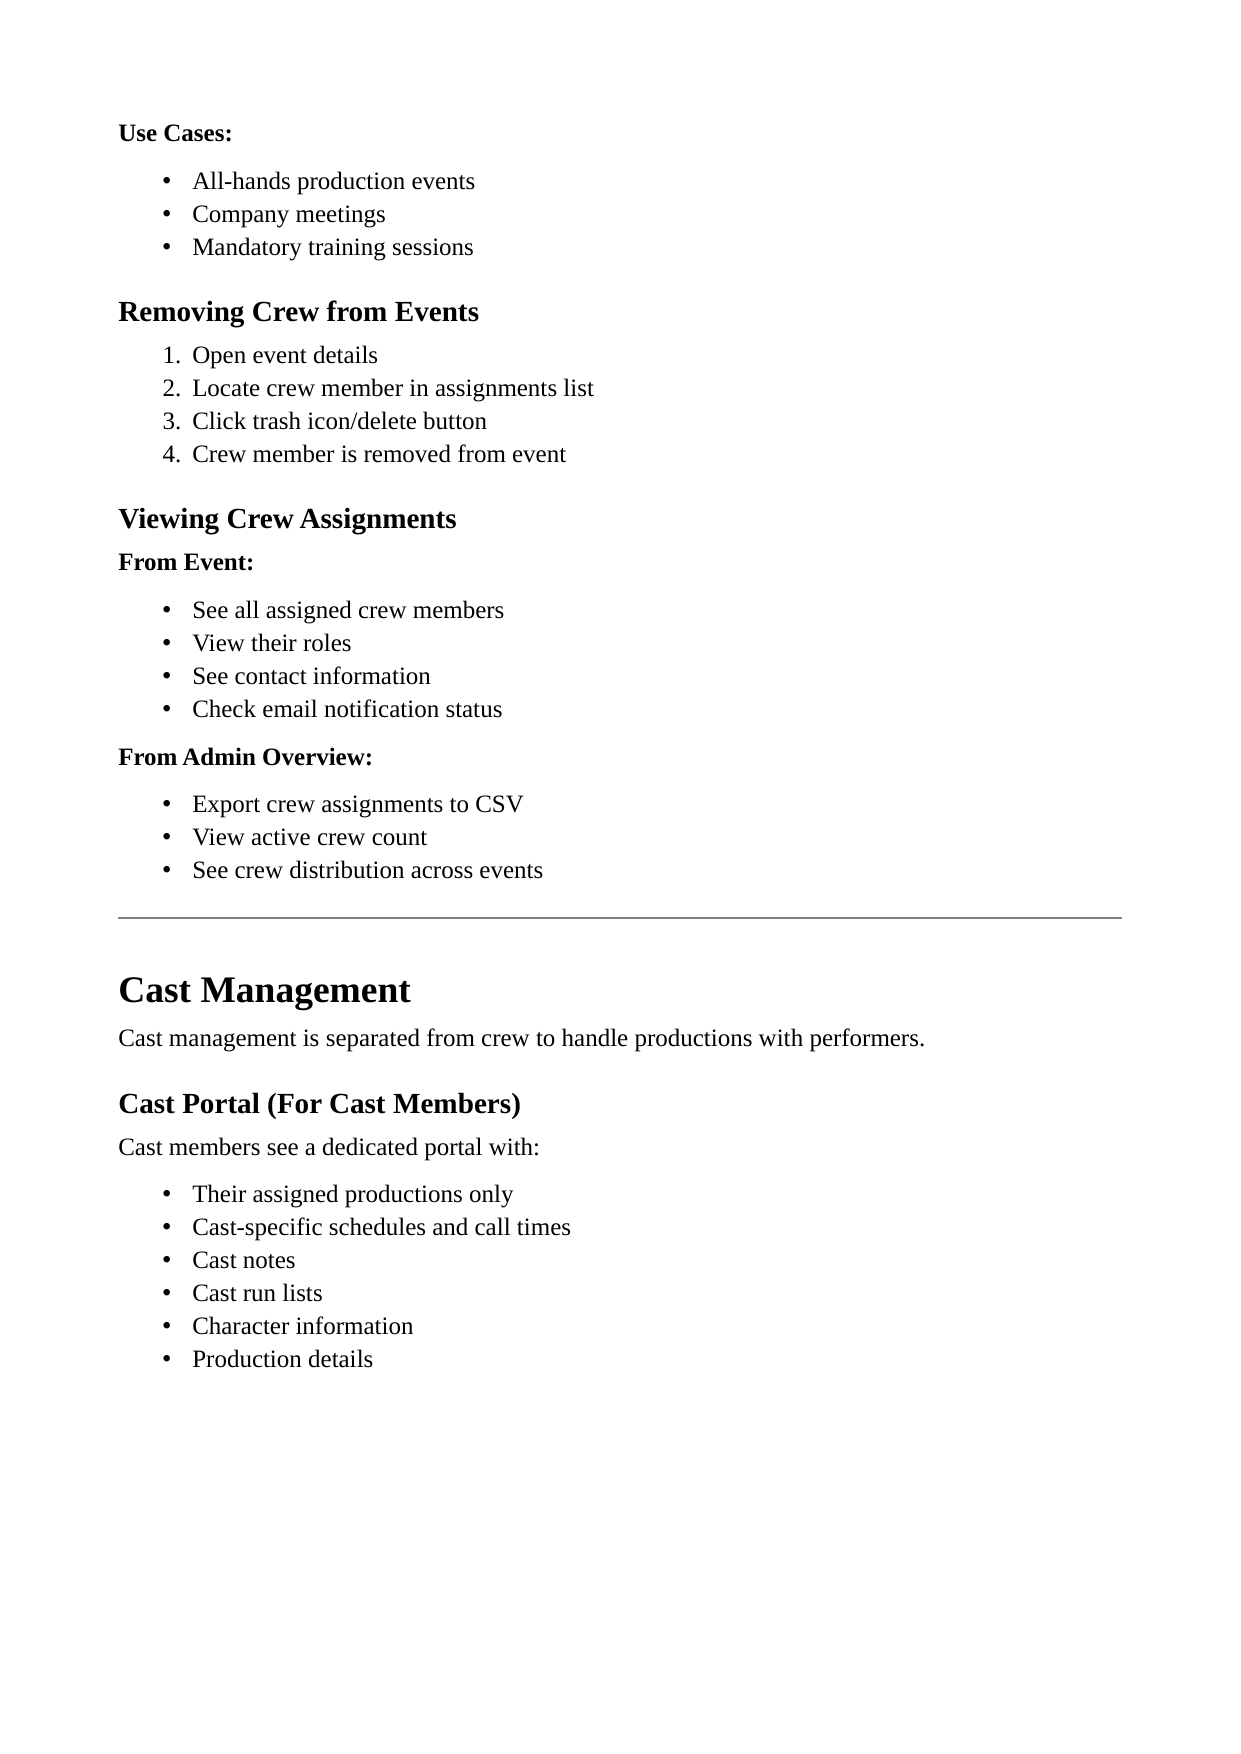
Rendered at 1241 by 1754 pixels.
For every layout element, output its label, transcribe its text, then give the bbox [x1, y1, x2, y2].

subtitle Cast Management [118, 968, 1122, 1011]
list Cast notes [162, 1245, 1122, 1274]
text From Admin Overview: [118, 742, 1122, 770]
list View their roles [162, 628, 1122, 657]
list Open event details [162, 340, 1122, 369]
text Cast members see a dedicated portal with: [118, 1132, 1122, 1161]
subtitle Removing Crew from Events [118, 294, 1122, 327]
list Cast run lists [162, 1278, 1122, 1307]
list See all assigned crew members [162, 595, 1122, 624]
list Locate crew member in assignments list [162, 373, 1122, 402]
list Mandatory training sessions [162, 232, 1122, 261]
list See crew distribution across events [162, 855, 1122, 884]
list Their assigned productions only [162, 1179, 1122, 1208]
list Production details [162, 1344, 1122, 1373]
list All-hands production events [162, 166, 1122, 194]
list Check email notification status [162, 694, 1122, 723]
subtitle Viewing Crew Assignments [118, 501, 1122, 535]
text Cast management is separated from crew to handle productions with performers. [118, 1023, 1122, 1052]
list Character information [162, 1311, 1122, 1340]
list Click trash icon/delete button [162, 406, 1122, 435]
text Use Cases: [118, 118, 1122, 147]
list Company meetings [162, 199, 1122, 227]
list Export crew assignments to CSV [162, 789, 1122, 818]
list Crew member is removed from event [162, 439, 1122, 468]
list See contact information [162, 661, 1122, 690]
text From Event: [118, 547, 1122, 576]
list View active crew count [162, 822, 1122, 851]
list Cast-specific schedules and call times [162, 1212, 1122, 1241]
subtitle Cast Portal (For Cast Members) [118, 1086, 1122, 1119]
